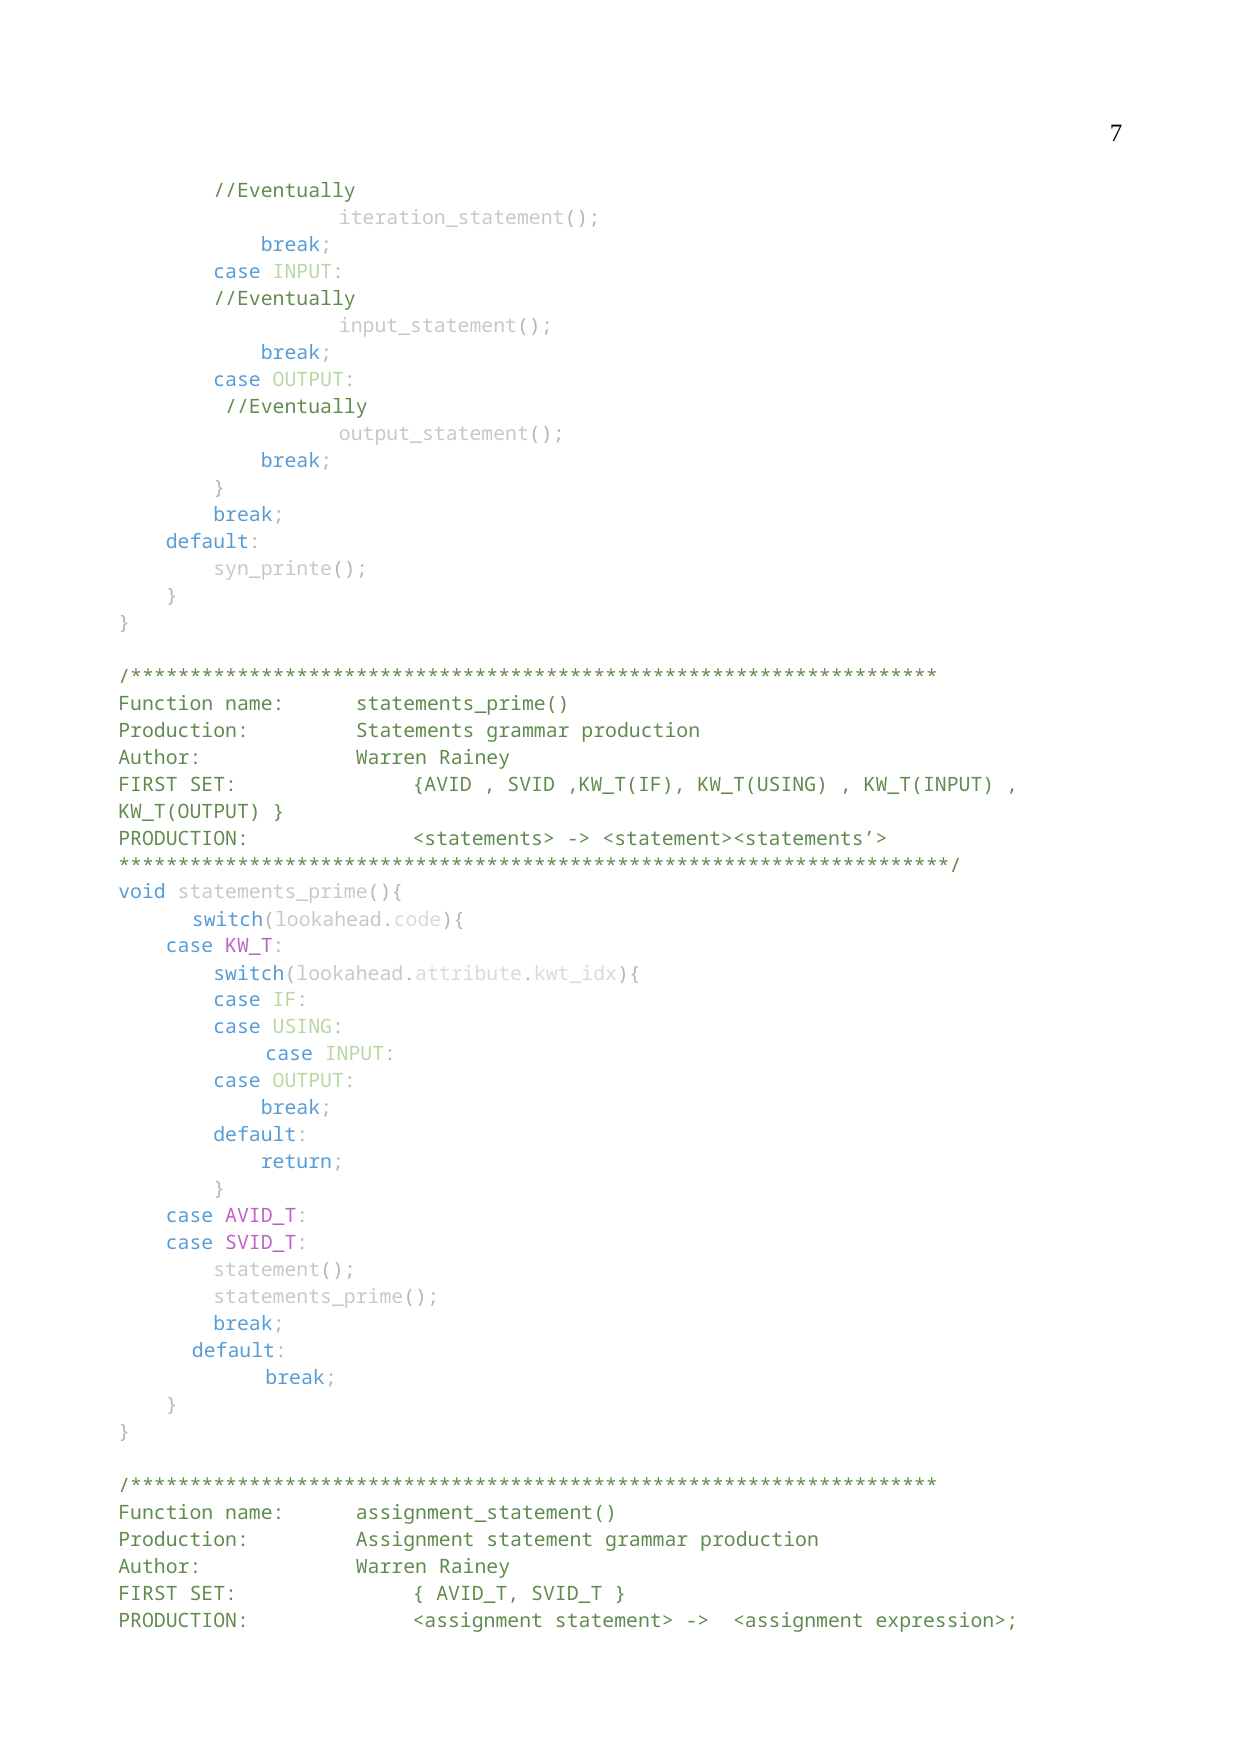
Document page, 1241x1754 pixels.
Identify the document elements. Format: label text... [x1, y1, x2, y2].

text } [118, 1417, 1122, 1444]
text switch(lookahead.code){ [118, 905, 1122, 932]
text FIRST SET: {AVID , SVID ,KW_T(IF), KW_T(USING) , KW_T(INPUT) , KW_T(OUTPUT) } [118, 770, 1122, 824]
text PRODUCTION: <statements> -> <statement><statements’> [118, 824, 1122, 851]
text statements_prime(); [118, 1282, 1122, 1309]
text break; [118, 446, 1122, 473]
text break; [118, 1363, 1122, 1390]
text } [118, 1174, 1122, 1202]
text case KW_T: [118, 932, 1122, 959]
text **********************************************************************/ [118, 851, 1122, 878]
text case INPUT: [118, 1040, 1122, 1067]
text case SVID_T: [118, 1228, 1122, 1256]
text Production: Assignment statement grammar production [118, 1525, 1122, 1552]
text } [118, 1390, 1122, 1417]
text /******************************************************************** [118, 1471, 1122, 1498]
text iteration_statement(); [118, 203, 1122, 230]
text input_statement(); [118, 311, 1122, 338]
text default: [118, 527, 1122, 554]
text /******************************************************************** [118, 662, 1122, 689]
text break; [118, 1309, 1122, 1336]
text statement(); [118, 1256, 1122, 1282]
text } [118, 608, 1122, 635]
text case OUTPUT: [118, 365, 1122, 392]
text Author: Warren Rainey [118, 743, 1122, 770]
text switch(lookahead.attribute.kwt_idx){ [118, 959, 1122, 986]
text //Eventually [118, 284, 1122, 311]
text } [118, 581, 1122, 608]
text void statements_prime(){ [118, 878, 1122, 905]
text break; [118, 338, 1122, 365]
text Function name: assignment_statement() [118, 1498, 1122, 1525]
text default: [118, 1336, 1122, 1363]
text break; [118, 500, 1122, 527]
text default: [118, 1121, 1122, 1148]
text return; [118, 1148, 1122, 1174]
text //Eventually [118, 392, 1122, 419]
text case OUTPUT: [118, 1067, 1122, 1094]
text Production: Statements grammar production [118, 716, 1122, 743]
text case AVID_T: [118, 1202, 1122, 1228]
text PRODUCTION: <assignment statement> -> <assignment expression>; [118, 1606, 1122, 1633]
text output_statement(); [118, 419, 1122, 446]
text break; [118, 1094, 1122, 1121]
text } [118, 473, 1122, 500]
text case USING: [118, 1013, 1122, 1040]
text case INPUT: [118, 257, 1122, 284]
text Author: Warren Rainey [118, 1552, 1122, 1579]
text case IF: [118, 986, 1122, 1013]
text Function name: statements_prime() [118, 689, 1122, 716]
text break; [118, 230, 1122, 257]
text //Eventually [118, 176, 1122, 203]
text syn_printe(); [118, 554, 1122, 581]
text FIRST SET: { AVID_T, SVID_T } [118, 1579, 1122, 1606]
